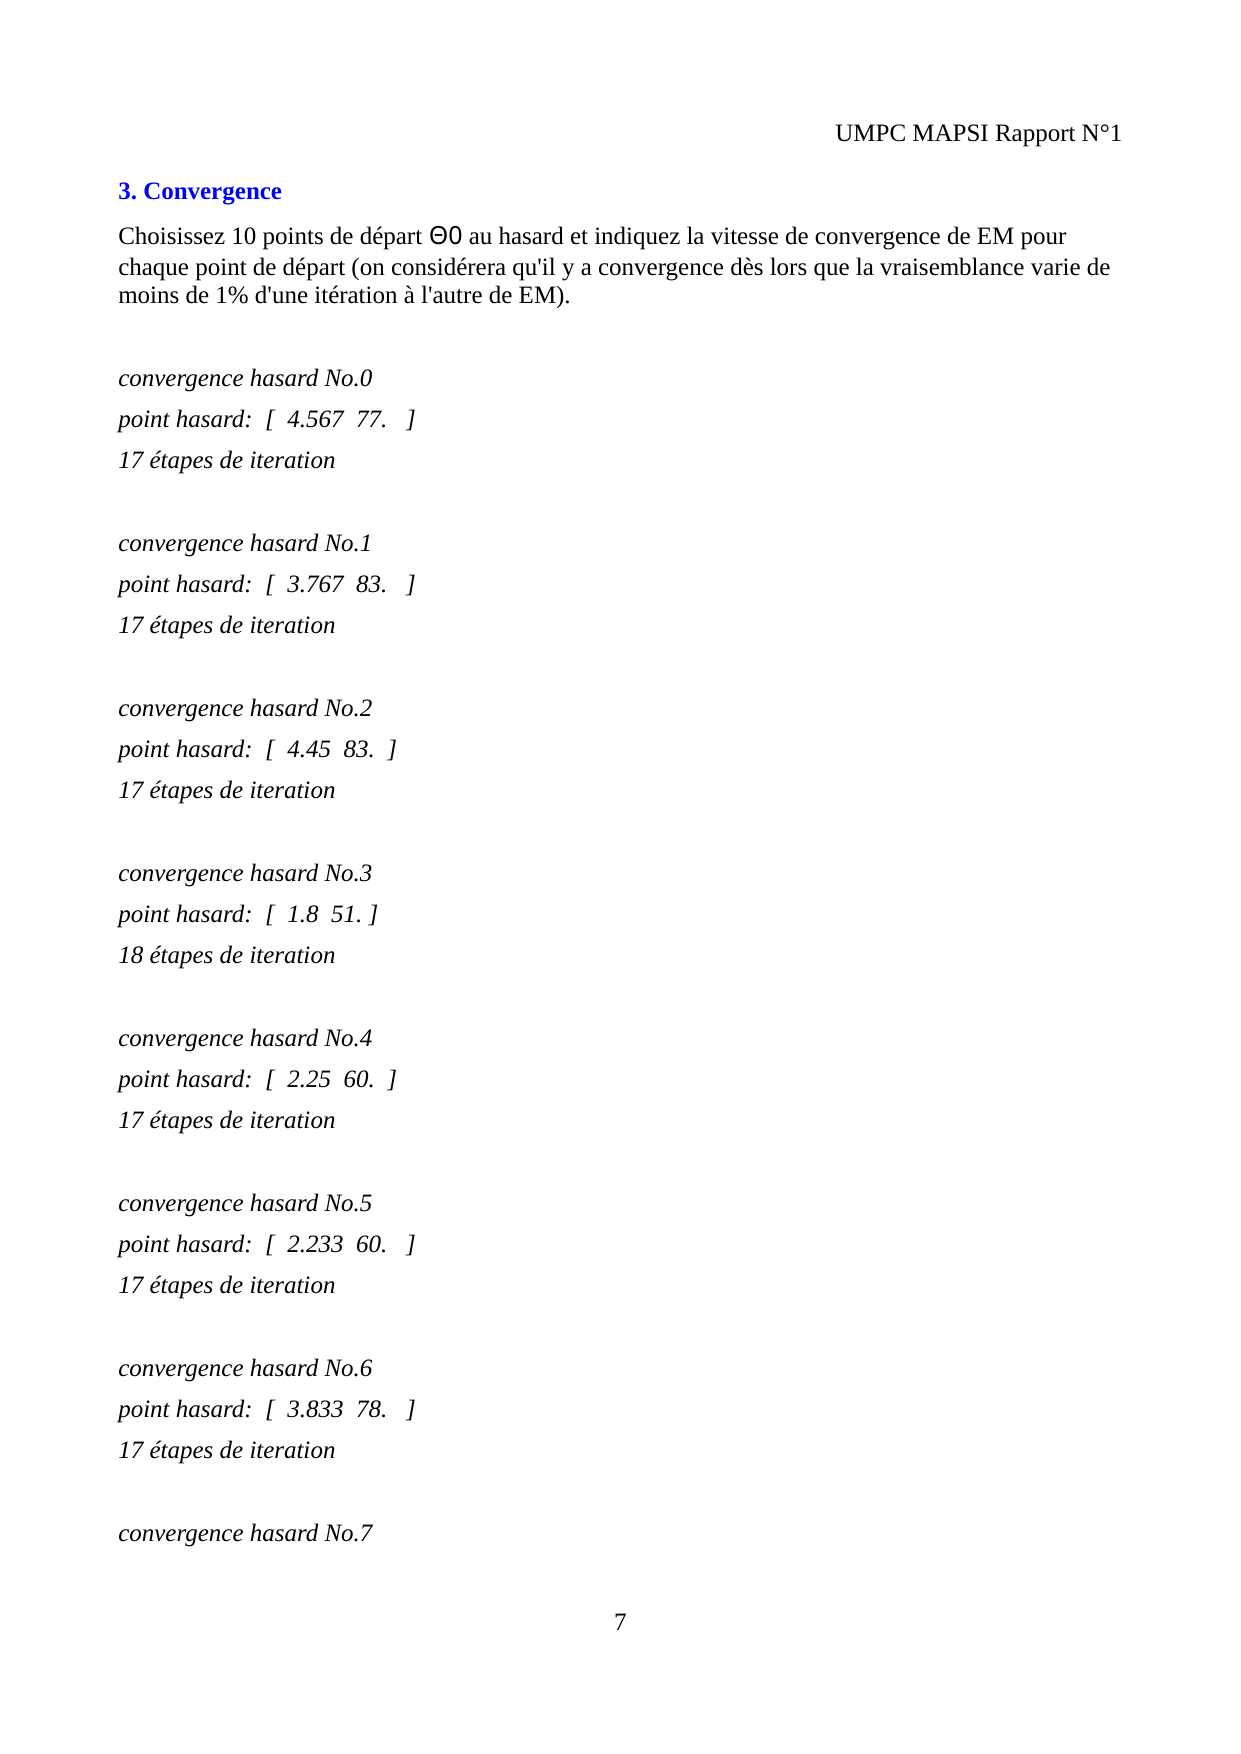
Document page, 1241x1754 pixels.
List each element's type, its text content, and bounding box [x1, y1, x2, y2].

text 17 étapes de iteration [118, 1270, 1122, 1299]
text point hasard: [ 3.833 78. ] [118, 1394, 1122, 1423]
text 3. Convergence [118, 176, 1122, 205]
text convergence hasard No.1 [118, 528, 1122, 557]
text point hasard: [ 4.567 77. ] [118, 404, 1122, 433]
text convergence hasard No.0 [118, 363, 1122, 392]
text point hasard: [ 4.45 83. ] [118, 734, 1122, 763]
text Choisissez 10 points de départ Θ0 au hasard et indiquez la vitesse de convergence de EM pour chaque point de départ (on considérera qu'il y a convergence dès lors que la vraisemblance varie de moins de 1% d'une itération à l'autre de EM). [118, 218, 1122, 309]
text point hasard: [ 2.25 60. ] [118, 1064, 1122, 1093]
text point hasard: [ 2.233 60. ] [118, 1229, 1122, 1258]
text convergence hasard No.7 [118, 1518, 1122, 1547]
text 18 étapes de iteration [118, 940, 1122, 969]
text 17 étapes de iteration [118, 1105, 1122, 1134]
text 17 étapes de iteration [118, 775, 1122, 804]
text point hasard: [ 3.767 83. ] [118, 569, 1122, 598]
text 17 étapes de iteration [118, 445, 1122, 474]
text point hasard: [ 1.8 51. ] [118, 899, 1122, 928]
text convergence hasard No.4 [118, 1023, 1122, 1052]
text convergence hasard No.2 [118, 693, 1122, 722]
text convergence hasard No.6 [118, 1353, 1122, 1382]
text convergence hasard No.5 [118, 1188, 1122, 1217]
text convergence hasard No.3 [118, 858, 1122, 887]
text 17 étapes de iteration [118, 610, 1122, 639]
text 17 étapes de iteration [118, 1435, 1122, 1464]
